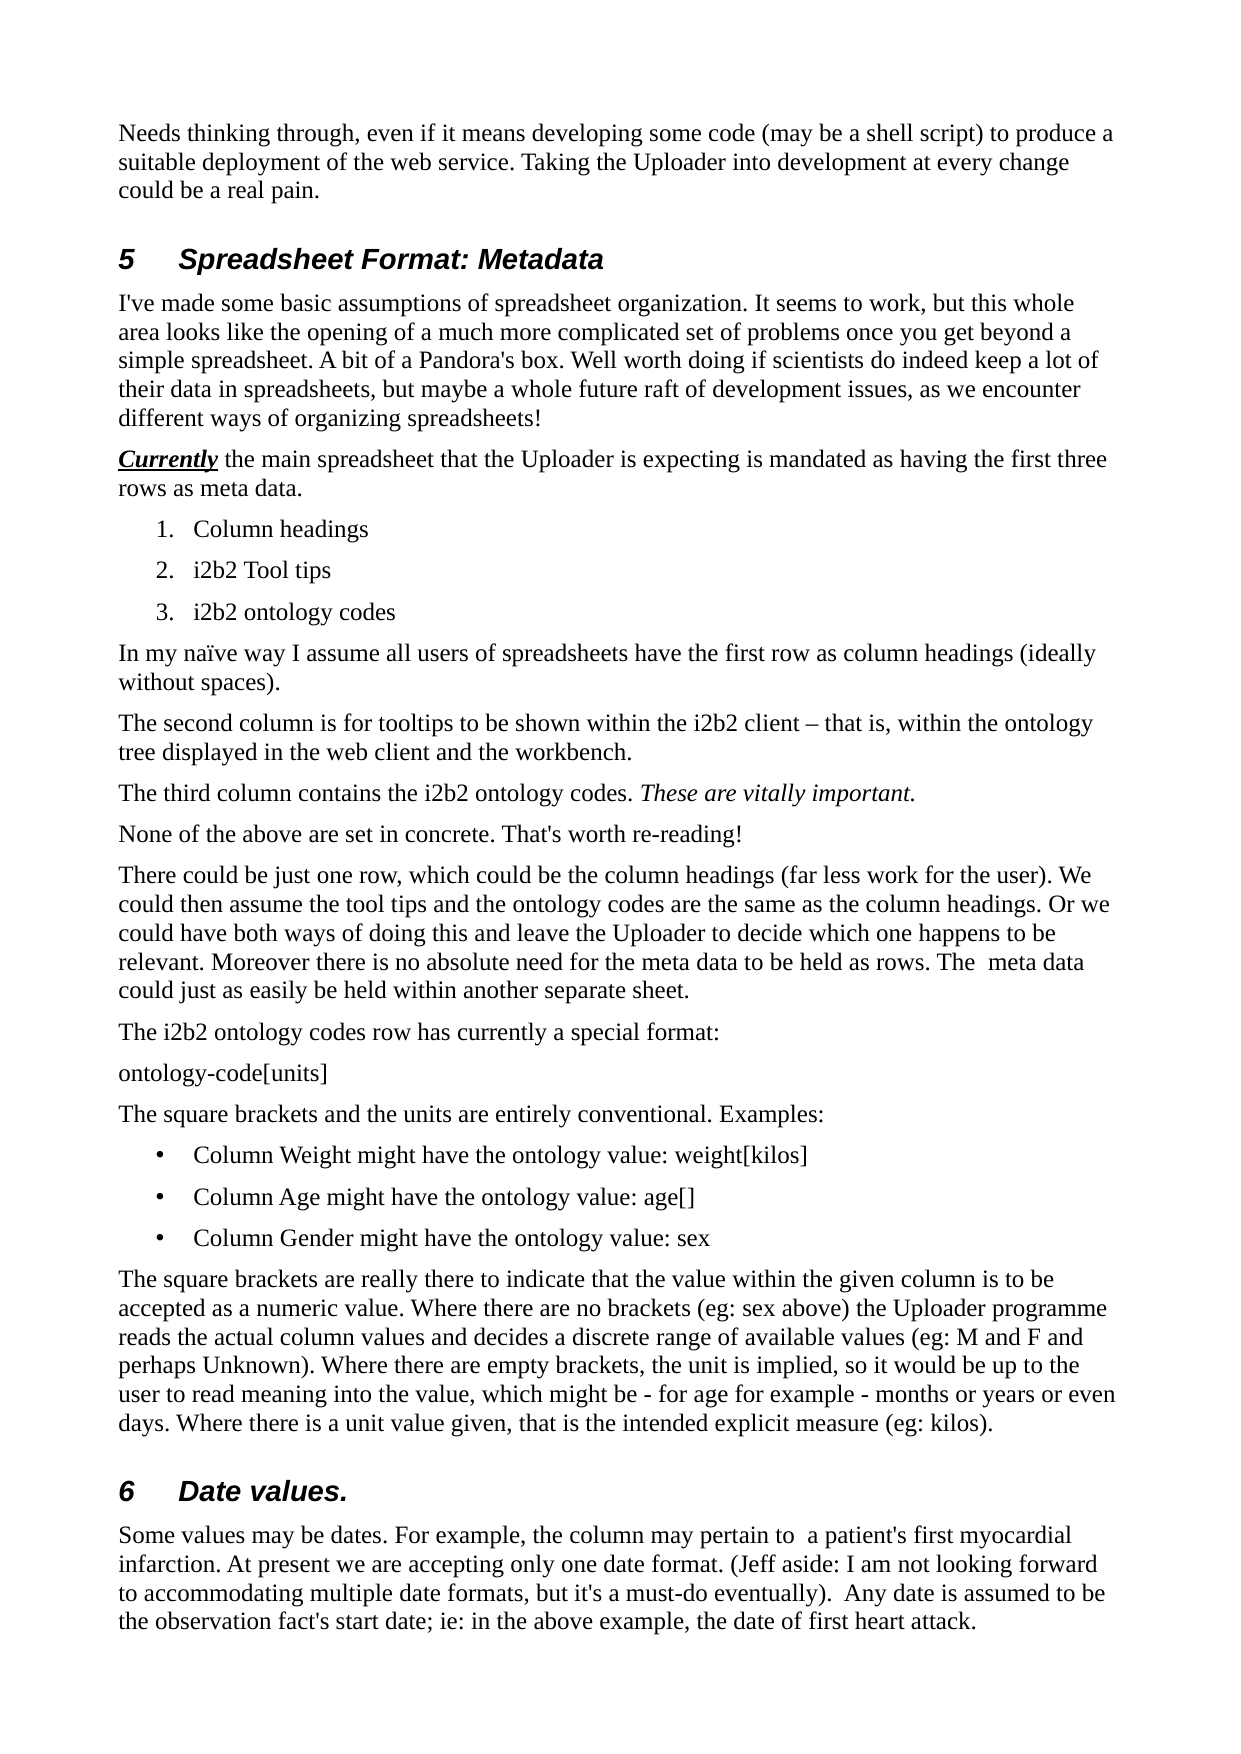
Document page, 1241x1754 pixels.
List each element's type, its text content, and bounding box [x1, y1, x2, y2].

text The third column contains the i2b2 ontology codes. These are vitally important. [118, 778, 1122, 807]
text There could be just one row, which could be the column headings (far less work for the user). We could then assume the tool tips and the ontology codes are the same as the column headings. Or we could have both ways of doing this and leave the Uploader to decide which one happens to be relevant. Moreover there is no absolute need for the meta data to be held as rows. The meta data could just as easily be held within another separate sheet. [118, 860, 1122, 1004]
list Column Age might have the ontology value: age[] [156, 1182, 1122, 1210]
text I've made some basic assumptions of spreadsheet organization. It seems to work, but this whole area looks like the opening of a much more complicated set of problems once you get beyond a simple spreadsheet. A bit of a Pandora's box. Well worth doing if scientists do indeed keep a lot of their data in spreadsheets, but maybe a whole future raft of development issues, as we encounter different ways of organizing spreadsheets! [118, 288, 1122, 432]
text The i2b2 ontology codes row has currently a special format: [118, 1017, 1122, 1045]
text ontology-code[units] [118, 1058, 1122, 1087]
text The square brackets are really there to indicate that the value within the given column is to be accepted as a numeric value. Where there are no brackets (eg: sex above) the Uploader programme reads the actual column values and decides a discrete range of available values (eg: M and F and perhaps Unknown). Where there are empty brackets, the unit is implied, so it would be up to the user to read meaning into the value, which might be - for age for example - months or years or even days. Where there is a unit value given, that is the intended explicit measure (eg: kilos). [118, 1264, 1122, 1437]
subtitle Spreadsheet Format: Metadata [118, 242, 1122, 275]
list Column headings [156, 514, 1122, 543]
text The square brackets and the units are entirely conventional. Examples: [118, 1099, 1122, 1128]
text The second column is for tooltips to be shown within the i2b2 client – that is, within the ontology tree displayed in the web client and the workbench. [118, 708, 1122, 765]
text Needs thinking through, even if it means developing some code (may be a shell script) to produce a suitable deployment of the web service. Taking the Uploader into development at every change could be a real pain. [118, 118, 1122, 204]
list i2b2 Tool tips [156, 555, 1122, 584]
text Some values may be dates. For example, the column may pertain to a patient's first myocardial infarction. At present we are accepting only one date format. (Jeff aside: I am not looking forward to accommodating multiple date formats, but it's a must-do eventually). Any date is assumed to be the observation fact's start date; ie: in the above example, the date of first heart attack. [118, 1520, 1122, 1635]
subtitle Date values. [118, 1474, 1122, 1508]
text In my naïve way I assume all users of spreadsheets have the first row as column headings (ideally without spaces). [118, 638, 1122, 695]
list Column Weight might have the ontology value: weight[kilos] [156, 1140, 1122, 1169]
text Currently the main spreadsheet that the Uploader is expecting is mandated as having the first three rows as meta data. [118, 444, 1122, 502]
list i2b2 ontology codes [156, 597, 1122, 625]
list Column Gender might have the ontology value: sex [156, 1223, 1122, 1252]
text None of the above are set in concrete. That's worth re-reading! [118, 819, 1122, 848]
